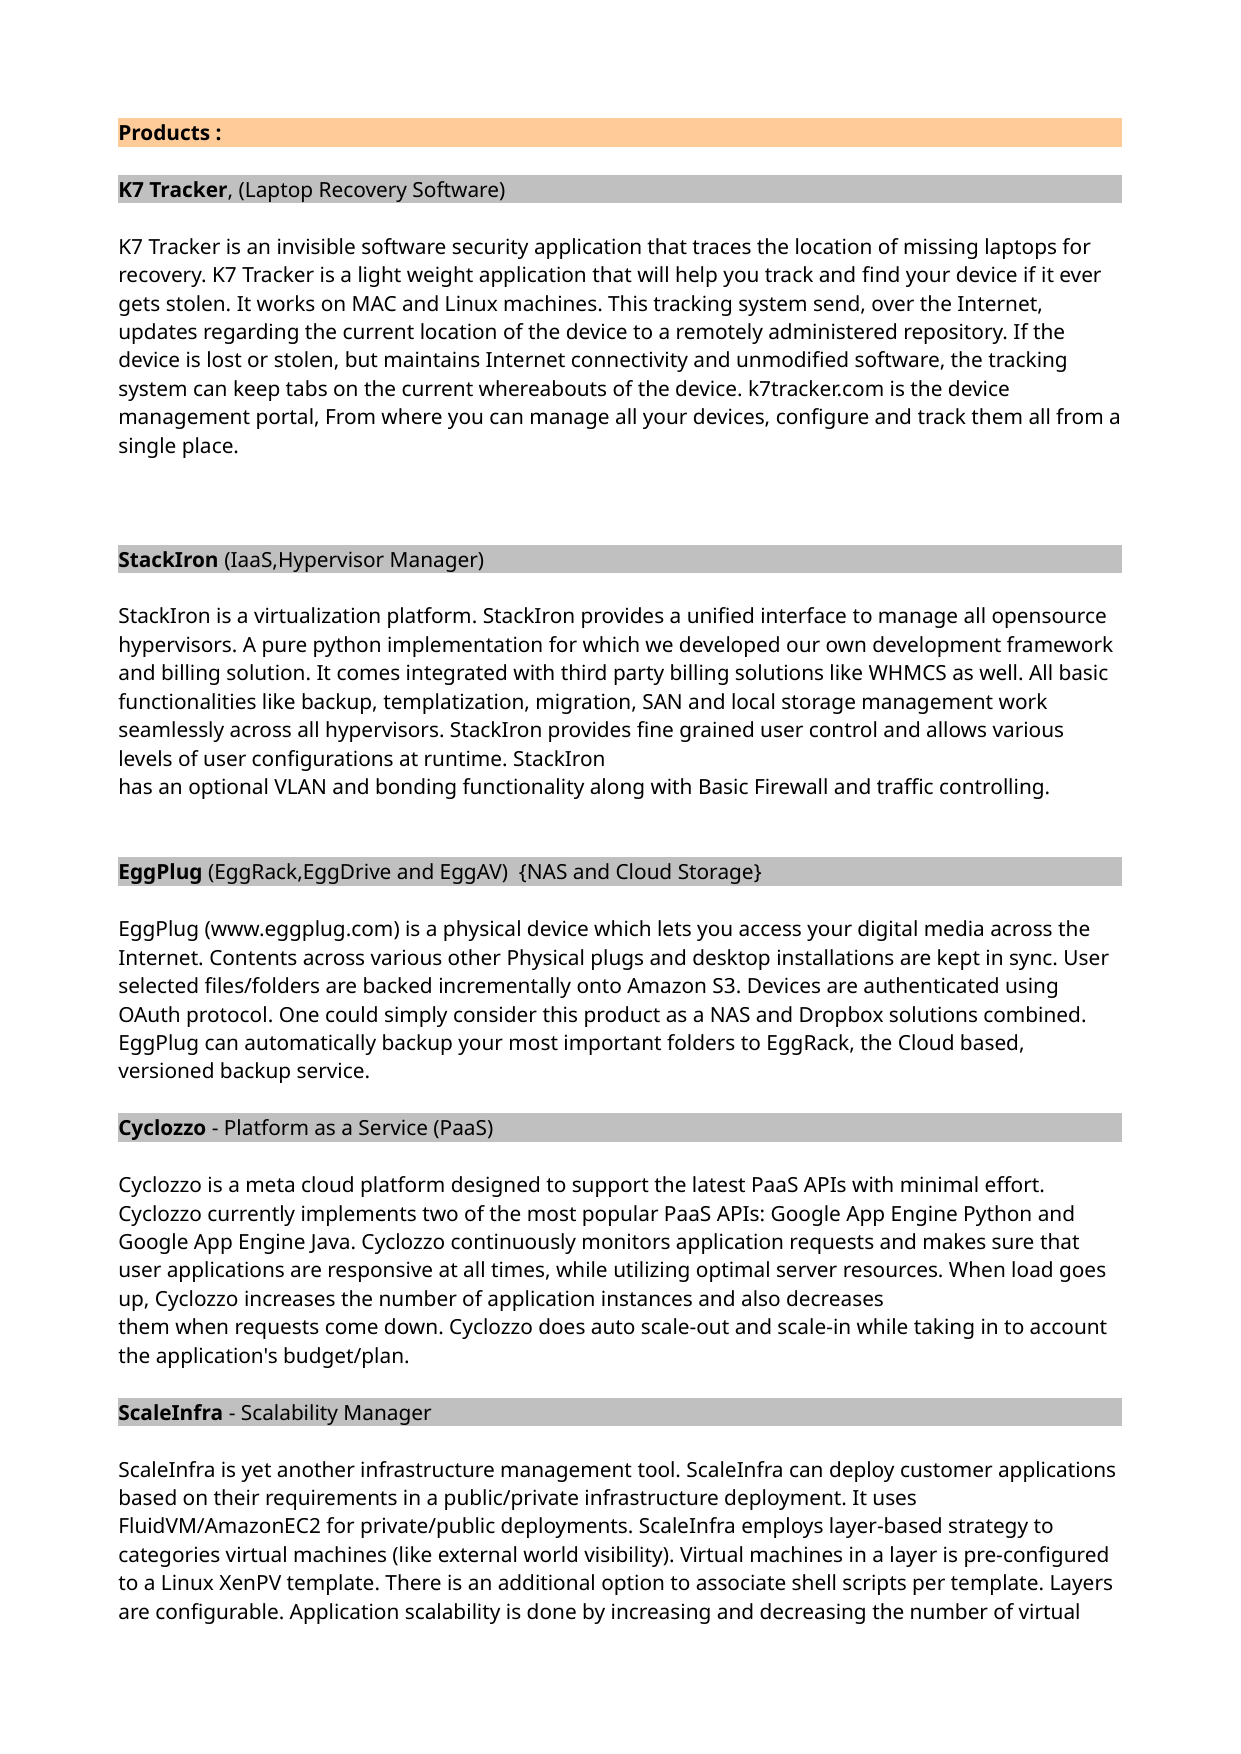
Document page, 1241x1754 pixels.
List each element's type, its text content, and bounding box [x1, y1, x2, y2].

text ScaleInfra is yet another infrastructure management tool. ScaleInfra can deploy customer applications based on their requirements in a public/private infrastructure deployment. It uses [118, 1455, 1122, 1512]
text EggPlug (www.eggplug.com) is a physical device which lets you access your digital media across the Internet. Contents across various other Physical plugs and desktop installations are kept in sync. User selected files/folders are backed incrementally onto Amazon S3. Devices are authenticated using OAuth protocol. One could simply consider this product as a NAS and Dropbox solutions combined. EggPlug can automatically backup your most important folders to EggRack, the Cloud based, versioned backup service. [118, 914, 1122, 1085]
text ScaleInfra - Scalability Manager [118, 1398, 1122, 1426]
text StackIron is a virtualization platform. StackIron provides a unified interface to manage all opensource hypervisors. A pure python implementation for which we developed our own development framework and billing solution. It comes integrated with third party billing solutions like WHMCS as well. All basic functionalities like backup, templatization, migration, SAN and local storage management work seamlessly across all hypervisors. StackIron provides fine grained user control and allows various levels of user configurations at runtime. StackIron [118, 602, 1122, 772]
text Cyclozzo - Platform as a Service (PaaS) [118, 1113, 1122, 1142]
text K7 Tracker is an invisible software security application that traces the location of missing laptops for recovery. K7 Tracker is a light weight application that will help you track and ﬁnd your device if it ever gets stolen. It works on MAC and Linux machines. This tracking system send, over the Internet, updates regarding the current location of the device to a remotely administered repository. If the device is lost or stolen, but maintains Internet connectivity and unmodified software, the tracking system can keep tabs on the current whereabouts of the device. k7tracker.com is the device management portal, From where you can manage all your devices, configure and track them all from a single place. [118, 232, 1122, 459]
text Cyclozzo is a meta cloud platform designed to support the latest PaaS APIs with minimal effort. Cyclozzo currently implements two of the most popular PaaS APIs: Google App Engine Python and Google App Engine Java. Cyclozzo continuously monitors application requests and makes sure that user applications are responsive at all times, while utilizing optimal server resources. When load goes up, Cyclozzo increases the number of application instances and also decreases [118, 1170, 1122, 1312]
text EggPlug (EggRack,EggDrive and EggAV) {NAS and Cloud Storage} [118, 857, 1122, 886]
text K7 Tracker, (Laptop Recovery Software) [118, 175, 1122, 203]
text FluidVM/AmazonEC2 for private/public deployments. ScaleInfra employs layer-based strategy to categories virtual machines (like external world visibility). Virtual machines in a layer is pre-configured to a Linux XenPV template. There is an additional option to associate shell scripts per template. Layers are configurable. Application scalability is done by increasing and decreasing the number of virtual [118, 1512, 1122, 1625]
text StackIron (IaaS,Hypervisor Manager) [118, 545, 1122, 573]
text has an optional VLAN and bonding functionality along with Basic Firewall and traffic controlling. [118, 772, 1122, 801]
text them when requests come down. Cyclozzo does auto scale-out and scale-in while taking in to account the application's budget/plan. [118, 1312, 1122, 1369]
text Products : [118, 118, 1122, 147]
